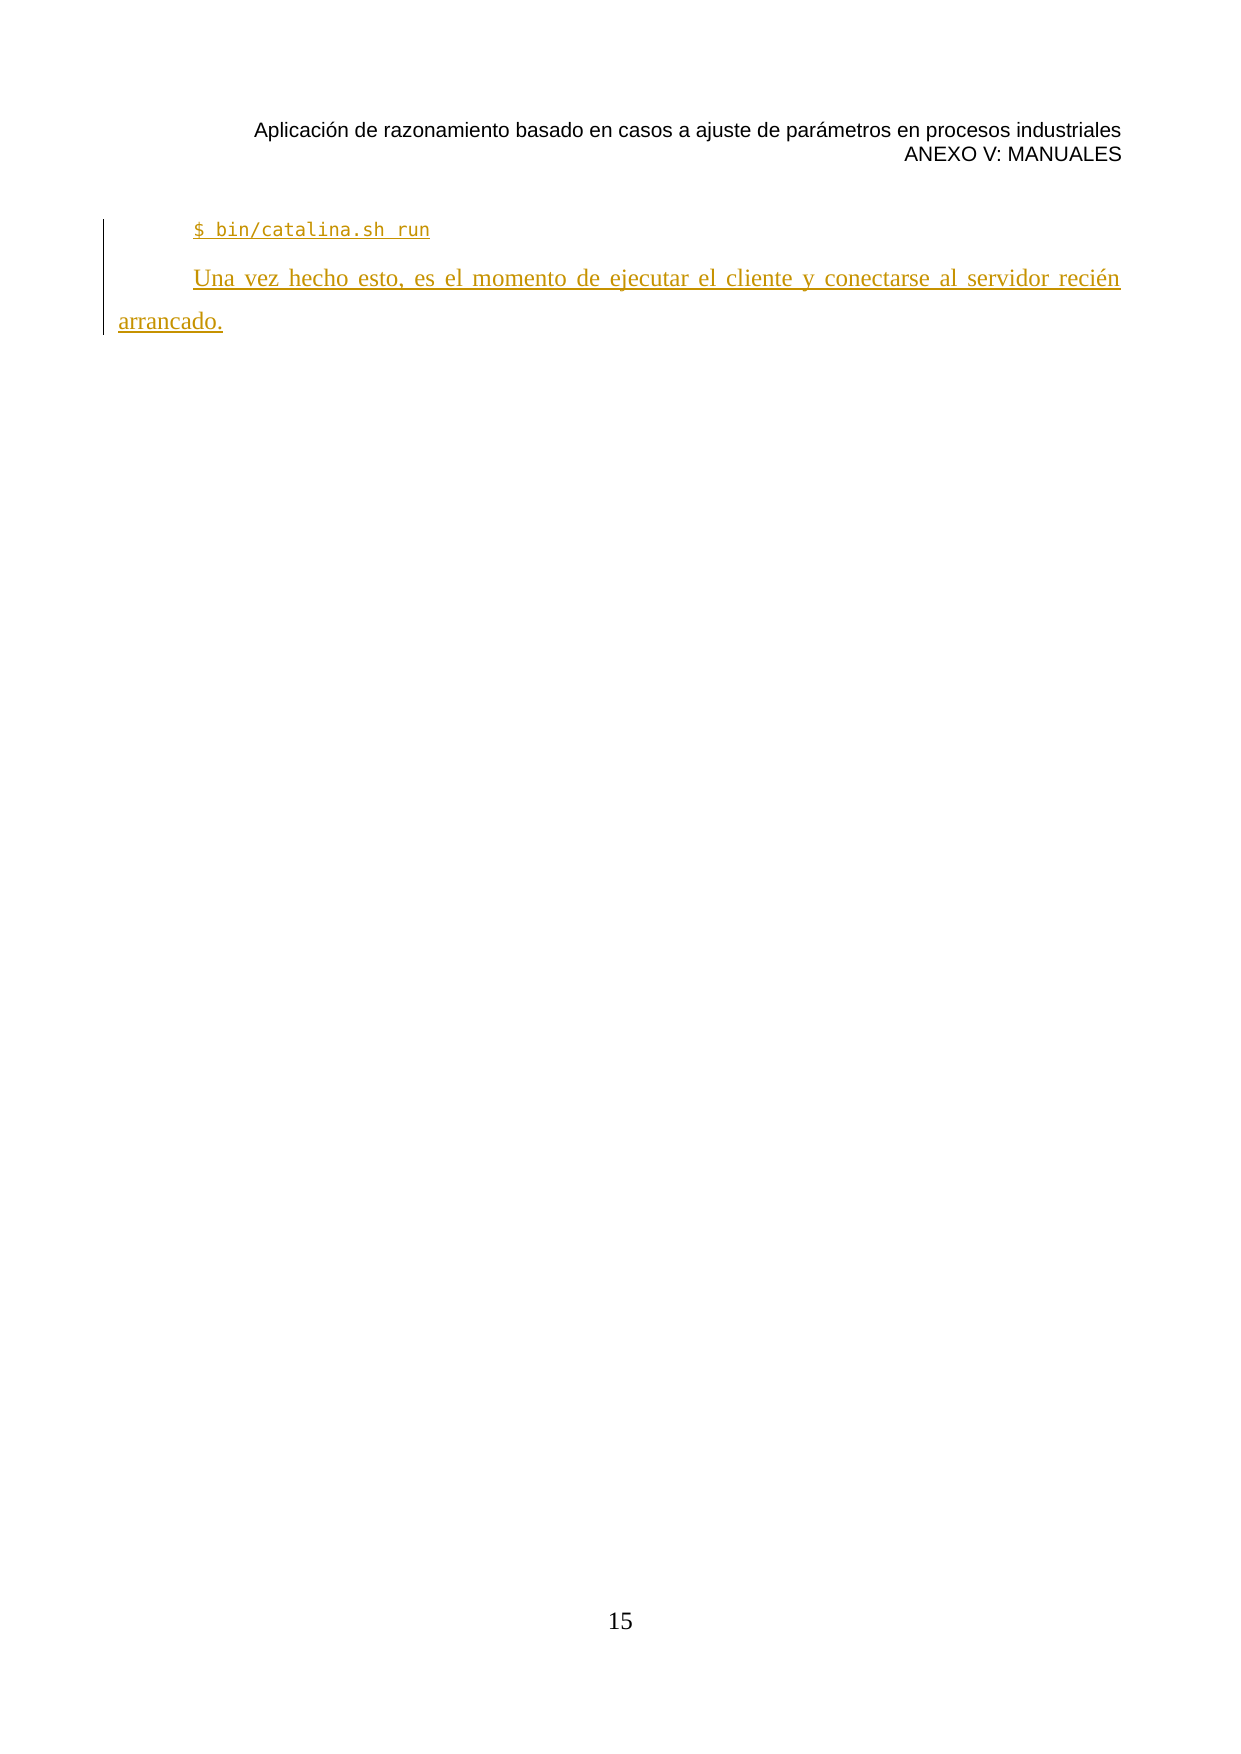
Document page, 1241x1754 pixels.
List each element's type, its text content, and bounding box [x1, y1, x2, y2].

text Una vez hecho esto, es el momento de ejecutar el cliente y conectarse al servidor recién arrancado. [118, 263, 1122, 335]
list $ bin/catalina.sh run [156, 219, 1122, 241]
